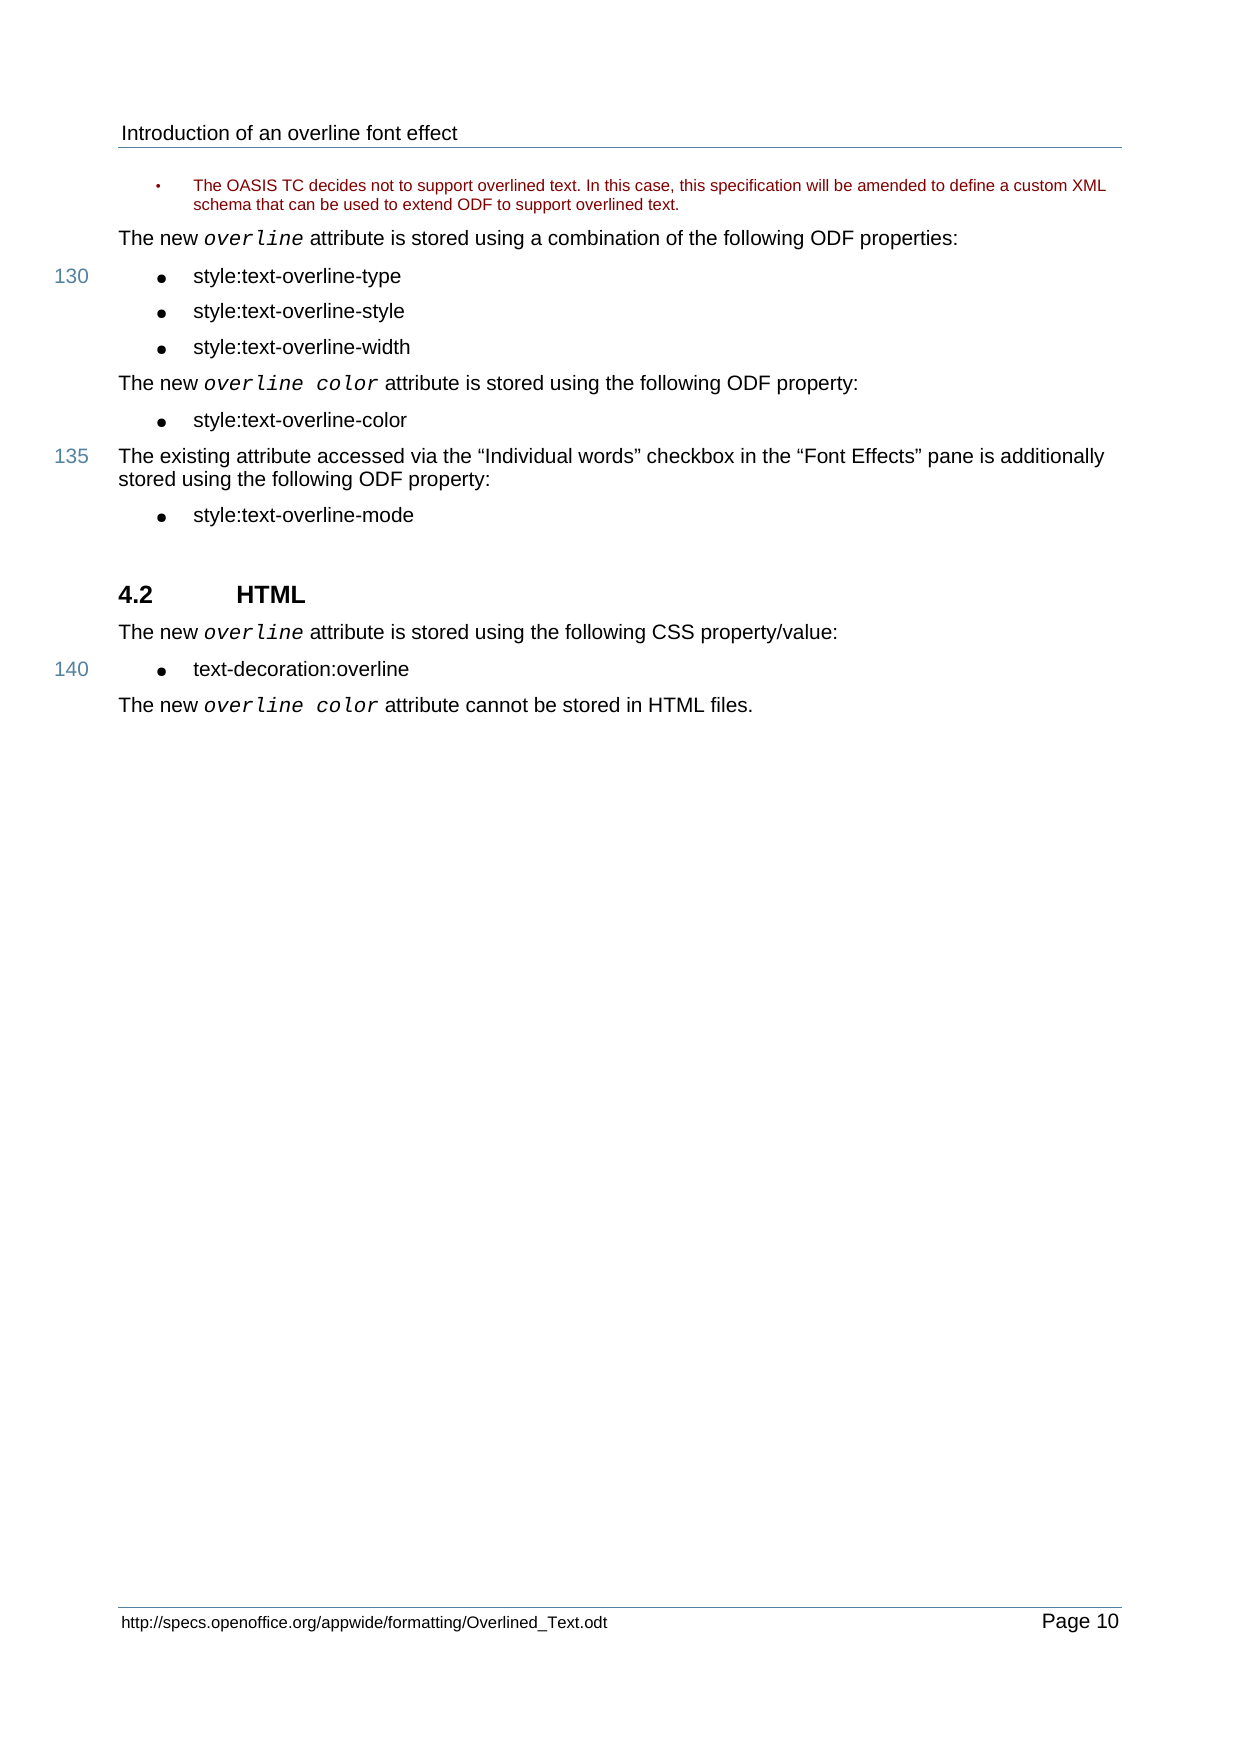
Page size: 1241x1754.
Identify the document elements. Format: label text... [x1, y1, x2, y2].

text The new overline color attribute cannot be stored in HTML files. [118, 694, 1122, 719]
subtitle HTML [118, 581, 1122, 609]
text The new overline color attribute is stored using the following ODF property: [118, 371, 1122, 396]
text The new overline attribute is stored using the following CSS property/value: [118, 620, 1122, 646]
text The existing attribute accessed via the “Individual words” checkbox in the “Font Effects” pane is additionally stored using the following ODF property: [118, 445, 1122, 491]
list The OASIS TC decides not to support overlined text. In this case, this specification will be amended to define a custom XML schema that can be used to extend ODF to support overlined text. [156, 177, 1122, 214]
list style:text-overline-type [156, 264, 1122, 287]
list text-decoration:overline [156, 658, 1122, 681]
list style:text-overline-color [156, 409, 1122, 432]
list style:text-overline-mode [156, 504, 1122, 527]
list style:text-overline-width [156, 336, 1122, 359]
list style:text-overline-style [156, 300, 1122, 323]
text The new overline attribute is stored using a combination of the following ODF properties: [118, 227, 1122, 252]
